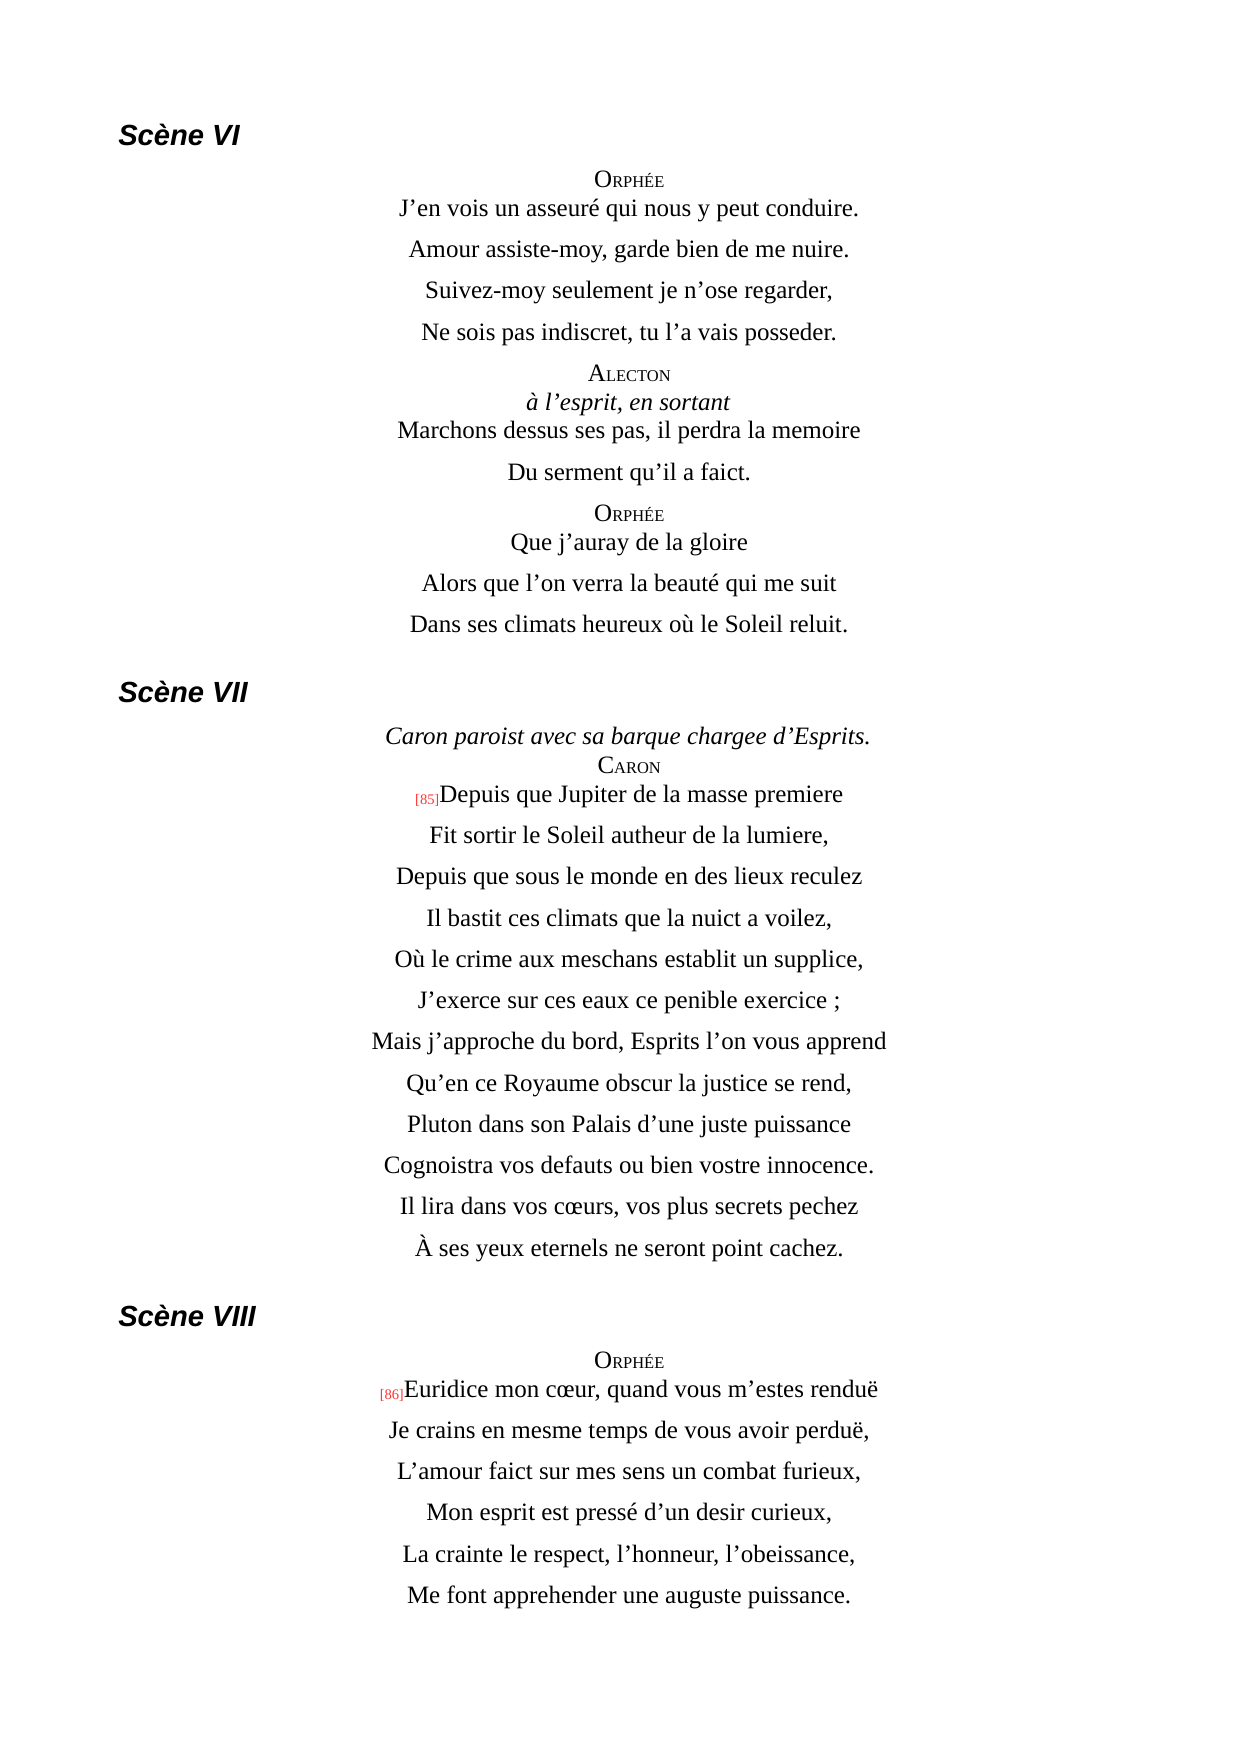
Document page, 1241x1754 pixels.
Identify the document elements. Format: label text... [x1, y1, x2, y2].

text À ses yeux eternels ne seront point cachez. [118, 1233, 1122, 1261]
subtitle Scène VIII [118, 1299, 1122, 1332]
text Amour assiste-moy, garde bien de me nuire. [118, 234, 1122, 263]
subtitle Scène VI [118, 118, 1122, 152]
text Me font apprehender une auguste puissance. [118, 1580, 1122, 1609]
text à l’esprit, en sortant [118, 387, 1122, 415]
text Alecton [118, 358, 1122, 387]
text Il lira dans vos cœurs, vos plus secrets pechez [118, 1191, 1122, 1220]
text Caron paroist avec sa barque chargee d’Esprits. [118, 721, 1122, 750]
text La crainte le respect, l’honneur, l’obeissance, [118, 1539, 1122, 1567]
text Pluton dans son Palais d’une juste puissance [118, 1109, 1122, 1138]
text Du serment qu’il a faict. [118, 457, 1122, 485]
text Où le crime aux meschans establit un supplice, [118, 944, 1122, 973]
text Je crains en mesme temps de vous avoir perduë, [118, 1415, 1122, 1444]
text Dans ses climats heureux où le Soleil reluit. [118, 609, 1122, 638]
text Que j’auray de la gloire [118, 527, 1122, 555]
text J’exerce sur ces eaux ce penible exercice ; [118, 985, 1122, 1014]
text J’en vois un asseuré qui nous y peut conduire. [118, 193, 1122, 222]
text Marchons dessus ses pas, il perdra la memoire [118, 415, 1122, 444]
text Ne sois pas indiscret, tu l’a vais posseder. [118, 317, 1122, 345]
text [86]Euridice mon cœur, quand vous m’estes renduë [118, 1374, 1122, 1402]
text Fit sortir le Soleil autheur de la lumiere, [118, 820, 1122, 849]
text Caron [118, 750, 1122, 779]
text Orphée [118, 164, 1122, 193]
text Orphée [118, 498, 1122, 527]
subtitle Scène VII [118, 675, 1122, 709]
text L’amour faict sur mes sens un combat furieux, [118, 1456, 1122, 1485]
text Depuis que sous le monde en des lieux reculez [118, 861, 1122, 890]
text Mais j’approche du bord, Esprits l’on vous apprend [118, 1026, 1122, 1055]
text [85]Depuis que Jupiter de la masse premiere [118, 779, 1122, 808]
text Il bastit ces climats que la nuict a voilez, [118, 903, 1122, 931]
text Suivez-moy seulement je n’ose regarder, [118, 275, 1122, 304]
text Mon esprit est pressé d’un desir curieux, [118, 1497, 1122, 1526]
text Orphée [118, 1345, 1122, 1374]
text Qu’en ce Royaume obscur la justice se rend, [118, 1068, 1122, 1096]
text Cognoistra vos defauts ou bien vostre innocence. [118, 1150, 1122, 1179]
text Alors que l’on verra la beauté qui me suit [118, 568, 1122, 597]
